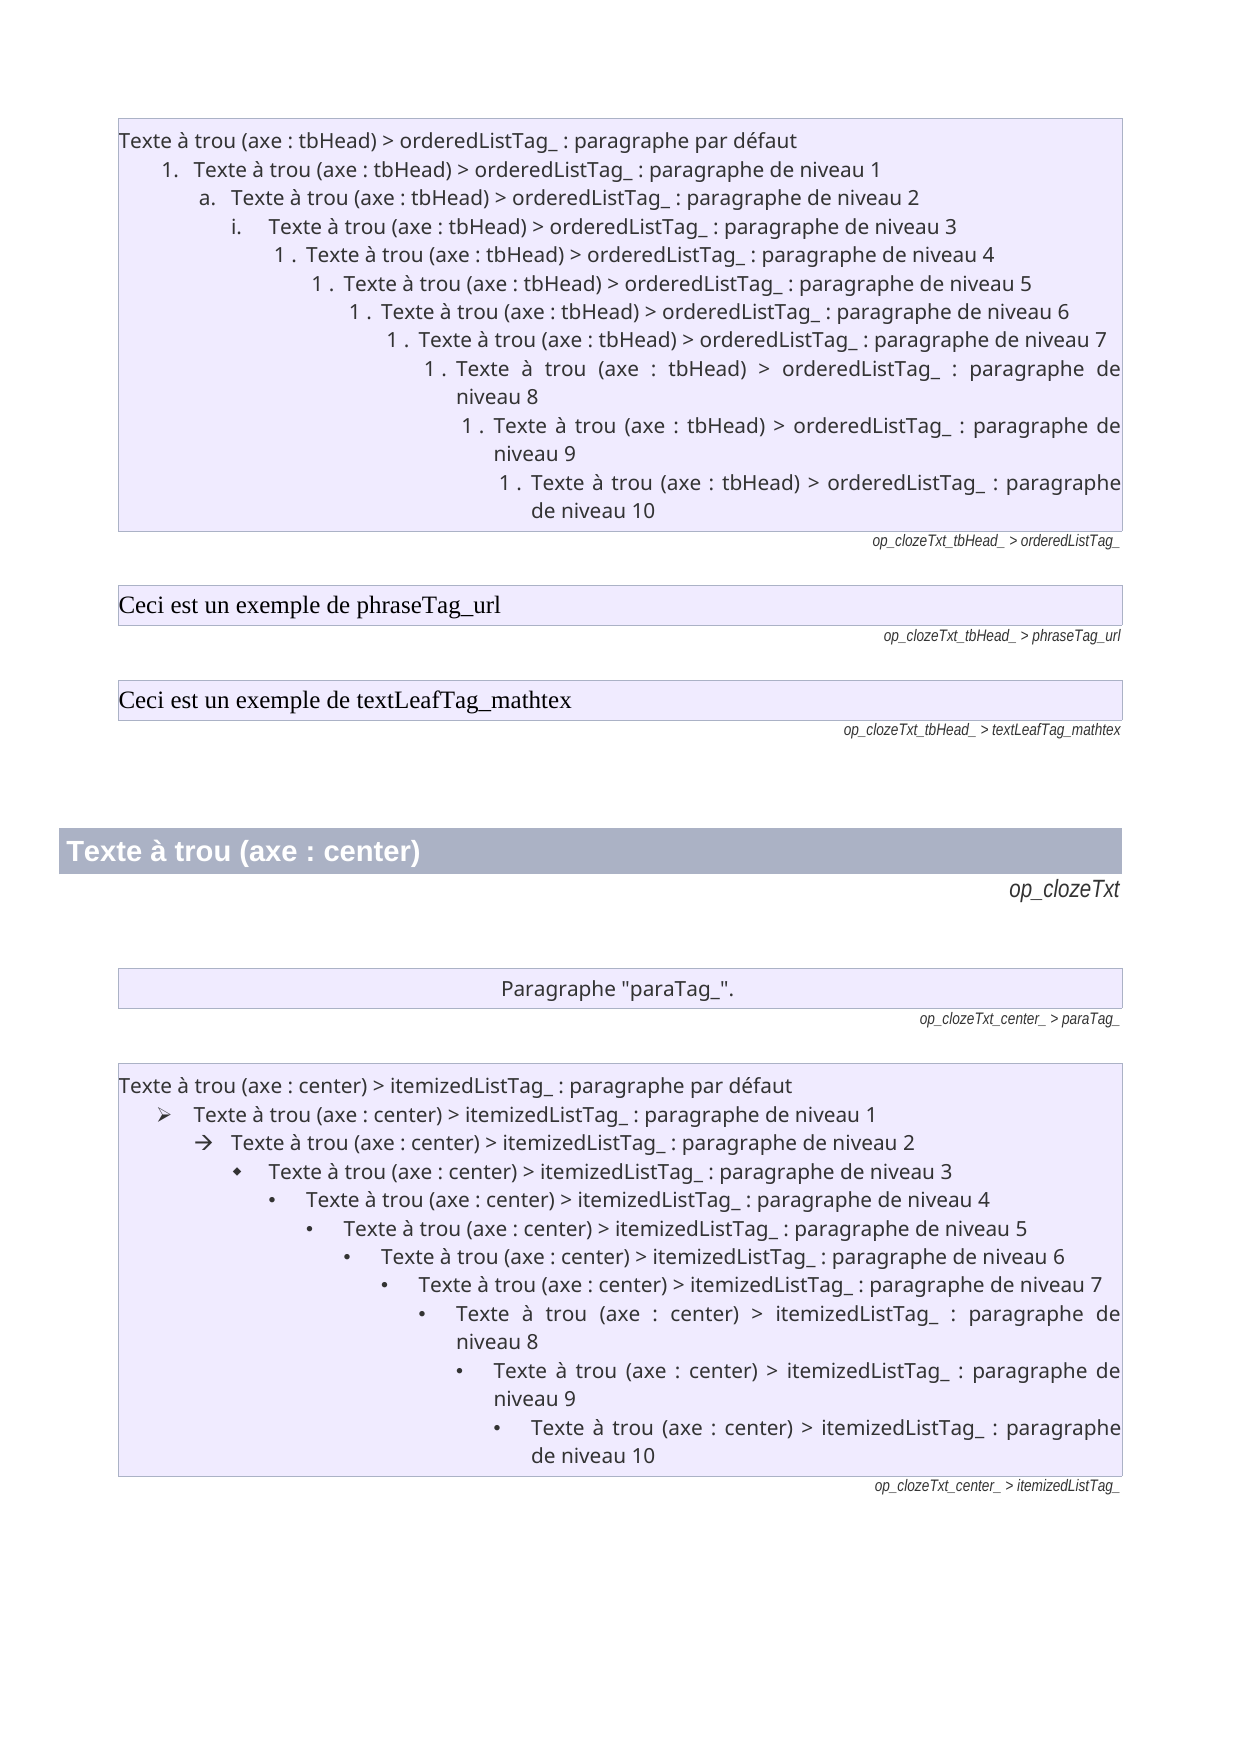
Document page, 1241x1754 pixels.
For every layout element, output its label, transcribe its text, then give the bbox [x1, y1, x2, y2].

title op_clozeTxt_center_ > paraTag_ [118, 1009, 1122, 1028]
table_header Texte à trou (axe : tbHead) > orderedListTag_ : paragraphe par défaut Texte à trou (axe : tbHead) > orderedListTag_ : paragraphe de niveau 1 Texte à trou (axe : tbHead) > orderedListTag_ : paragraphe de niveau 2 Texte à trou (axe : tbHead) > orderedListTag_ : paragraphe de niveau 3 Texte à trou (axe : tbHead) > orderedListTag_ : paragraphe de niveau 4 Texte à trou (axe : tbHead) > orderedListTag_ : paragraphe de niveau 5 Texte à trou (axe : tbHead) > orderedListTag_ : paragraphe de niveau 6 Texte à trou (axe : tbHead) > orderedListTag_ : paragraphe de niveau 7 Texte à trou (axe : tbHead) > orderedListTag_ : paragraphe de niveau 8 Texte à trou (axe : tbHead) > orderedListTag_ : paragraphe de niveau 9 Texte à trou (axe : tbHead) > orderedListTag_ : paragraphe de niveau 10 [119, 119, 1122, 531]
subtitle op_clozeTxt [118, 874, 1122, 903]
title Texte à trou (axe : center) [60, 829, 1122, 873]
title op_clozeTxt_tbHead_ > phraseTag_url [118, 626, 1122, 644]
title op_clozeTxt_center_ > itemizedListTag_ [118, 1477, 1122, 1495]
title op_clozeTxt_tbHead_ > orderedListTag_ [118, 532, 1122, 550]
table_header Ceci est un exemple de textLeafTag_mathtex [119, 681, 1122, 720]
table_header Texte à trou (axe : center) > itemizedListTag_ : paragraphe par défaut Texte à trou (axe : center) > itemizedListTag_ : paragraphe de niveau 1 Texte à trou (axe : center) > itemizedListTag_ : paragraphe de niveau 2 Texte à trou (axe : center) > itemizedListTag_ : paragraphe de niveau 3 Texte à trou (axe : center) > itemizedListTag_ : paragraphe de niveau 4 Texte à trou (axe : center) > itemizedListTag_ : paragraphe de niveau 5 Texte à trou (axe : center) > itemizedListTag_ : paragraphe de niveau 6 Texte à trou (axe : center) > itemizedListTag_ : paragraphe de niveau 7 Texte à trou (axe : center) > itemizedListTag_ : paragraphe de niveau 8 Texte à trou (axe : center) > itemizedListTag_ : paragraphe de niveau 9 Texte à trou (axe : center) > itemizedListTag_ : paragraphe de niveau 10 [119, 1064, 1122, 1476]
title op_clozeTxt_tbHead_ > textLeafTag_mathtex [118, 721, 1122, 739]
table_header Ceci est un exemple de phraseTag_url [119, 586, 1122, 625]
table_header Paragraphe "paraTag_". [119, 969, 1122, 1008]
